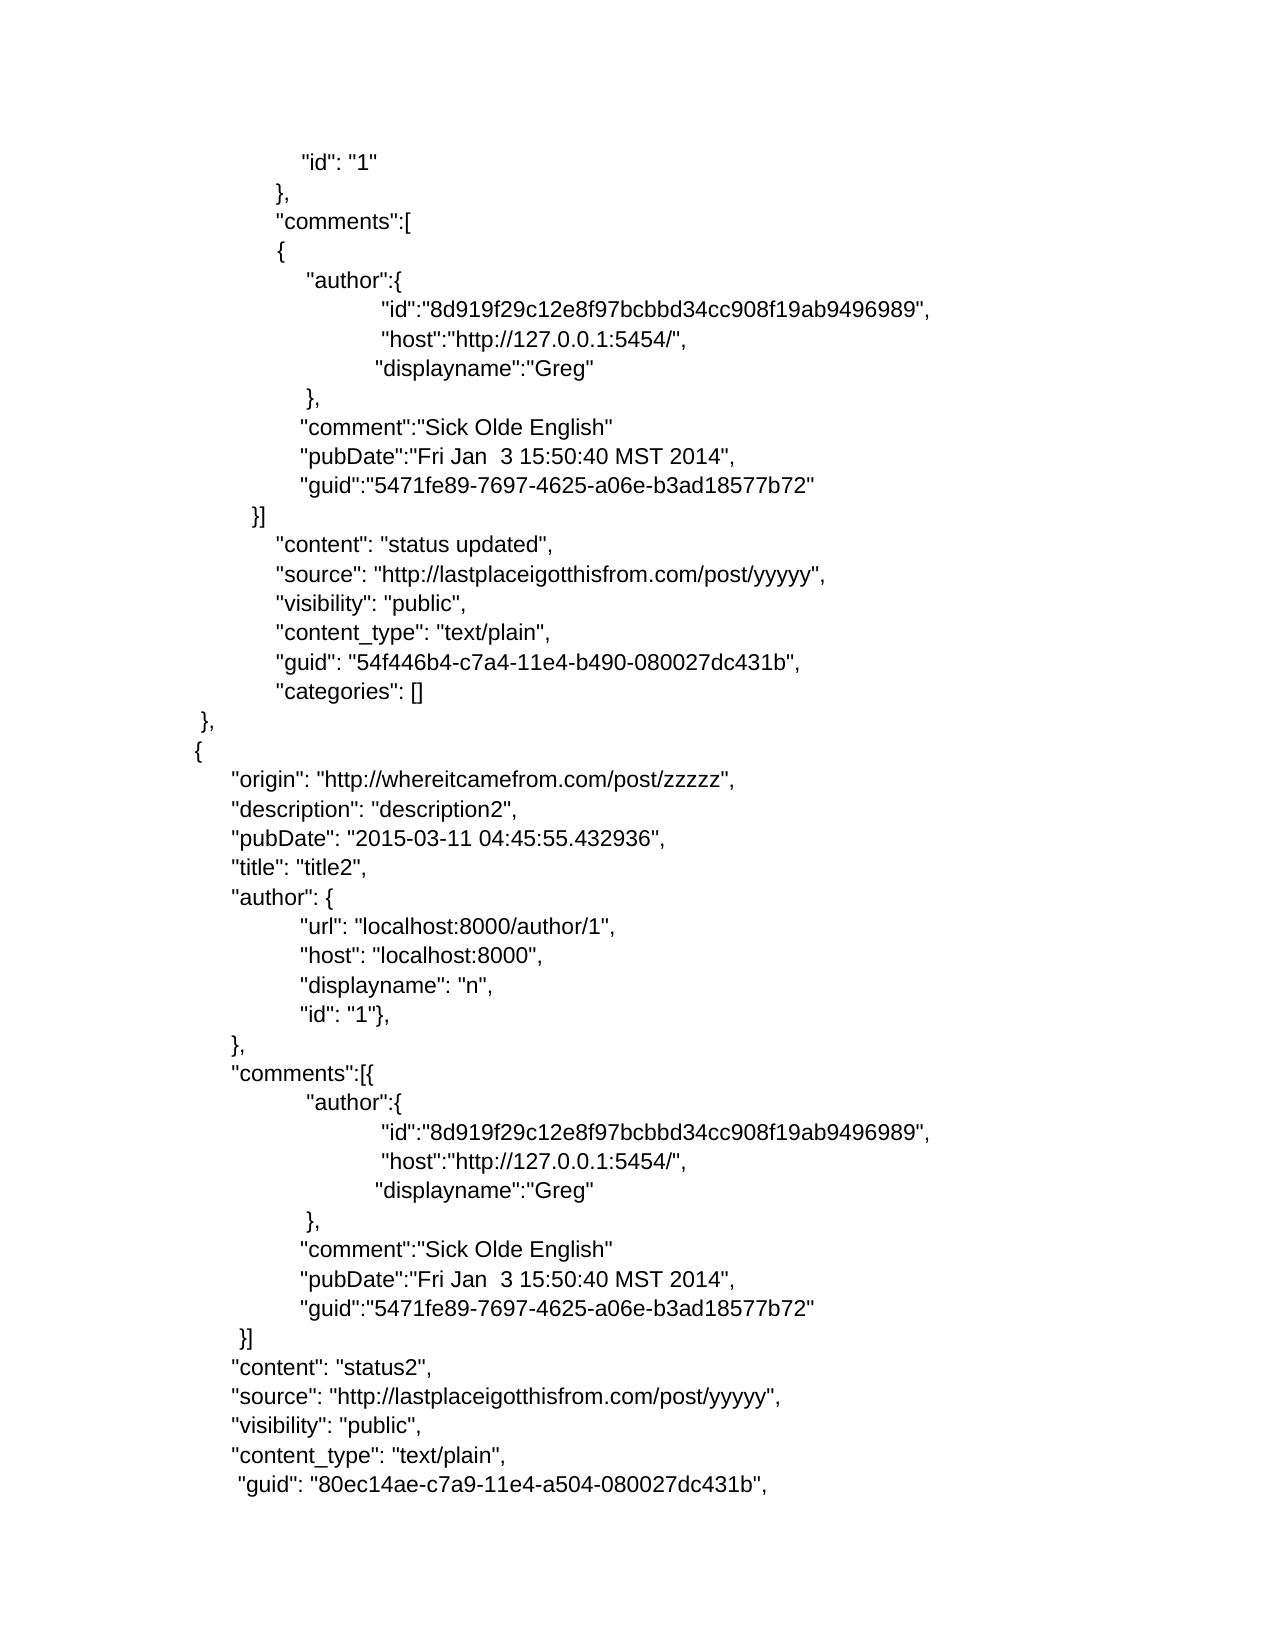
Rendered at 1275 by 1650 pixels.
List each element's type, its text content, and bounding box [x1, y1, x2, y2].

text "id": "1" [225, 150, 1125, 176]
text "title": "title2", [150, 855, 1125, 881]
text { [150, 238, 1125, 264]
text }] [150, 502, 1125, 528]
text "content_type": "text/plain", [225, 620, 1125, 646]
text "content": "status updated", [225, 532, 1125, 557]
text }, [150, 1031, 1125, 1057]
text "comments":[{ [150, 1061, 1125, 1086]
text "guid":"5471fe89-7697-4625-a06e-b3ad18577b72" [150, 1296, 1125, 1321]
text }, [150, 1207, 1125, 1233]
text "displayname":"Greg" [150, 1178, 1125, 1204]
text "pubDate":"Fri Jan 3 15:50:40 MST 2014", [150, 1266, 1125, 1292]
text "displayname":"Greg" [150, 356, 1125, 381]
text }, [150, 708, 1125, 734]
text { [150, 737, 1125, 763]
text "guid":"5471fe89-7697-4625-a06e-b3ad18577b72" [150, 473, 1125, 499]
text "content": "status2", [150, 1354, 1125, 1380]
text "host":"http://127.0.0.1:5454/", [150, 326, 1125, 352]
text "author":{ [150, 267, 1125, 293]
text "source": "http://lastplaceigotthisfrom.com/post/yyyyy", [150, 1384, 1125, 1409]
text "author":{ [150, 1090, 1125, 1116]
text "categories": [] [225, 679, 1125, 704]
text }] [150, 1325, 1125, 1351]
text "pubDate": "2015-03-11 04:45:55.432936", [150, 826, 1125, 851]
text "visibility": "public", [225, 591, 1125, 616]
text "url": "localhost:8000/author/1", [150, 914, 1125, 939]
text "id":"8d919f29c12e8f97bcbbd34cc908f19ab9496989", [150, 1119, 1125, 1145]
text "host":"http://127.0.0.1:5454/", [150, 1149, 1125, 1174]
text "guid": "80ec14ae-c7a9-11e4-a504-080027dc431b", [150, 1472, 1125, 1497]
text }, [225, 179, 1125, 205]
text "guid": "54f446b4-c7a4-11e4-b490-080027dc431b", [225, 649, 1125, 675]
text "description": "description2", [150, 796, 1125, 822]
text "visibility": "public", [150, 1413, 1125, 1439]
text "source": "http://lastplaceigotthisfrom.com/post/yyyyy", [225, 561, 1125, 587]
text "host": "localhost:8000", [150, 943, 1125, 969]
text "comment":"Sick Olde English" [150, 1237, 1125, 1262]
text "id":"8d919f29c12e8f97bcbbd34cc908f19ab9496989", [150, 297, 1125, 322]
text "content_type": "text/plain", [150, 1442, 1125, 1468]
text "origin": "http://whereitcamefrom.com/post/zzzzz", [150, 767, 1125, 792]
text "displayname": "n", [150, 972, 1125, 998]
text "pubDate":"Fri Jan 3 15:50:40 MST 2014", [150, 444, 1125, 469]
text }, [150, 385, 1125, 411]
text "author": { [150, 884, 1125, 910]
text "id": "1"}, [150, 1002, 1125, 1027]
text "comment":"Sick Olde English" [150, 414, 1125, 440]
text "comments":[ [150, 209, 1125, 234]
